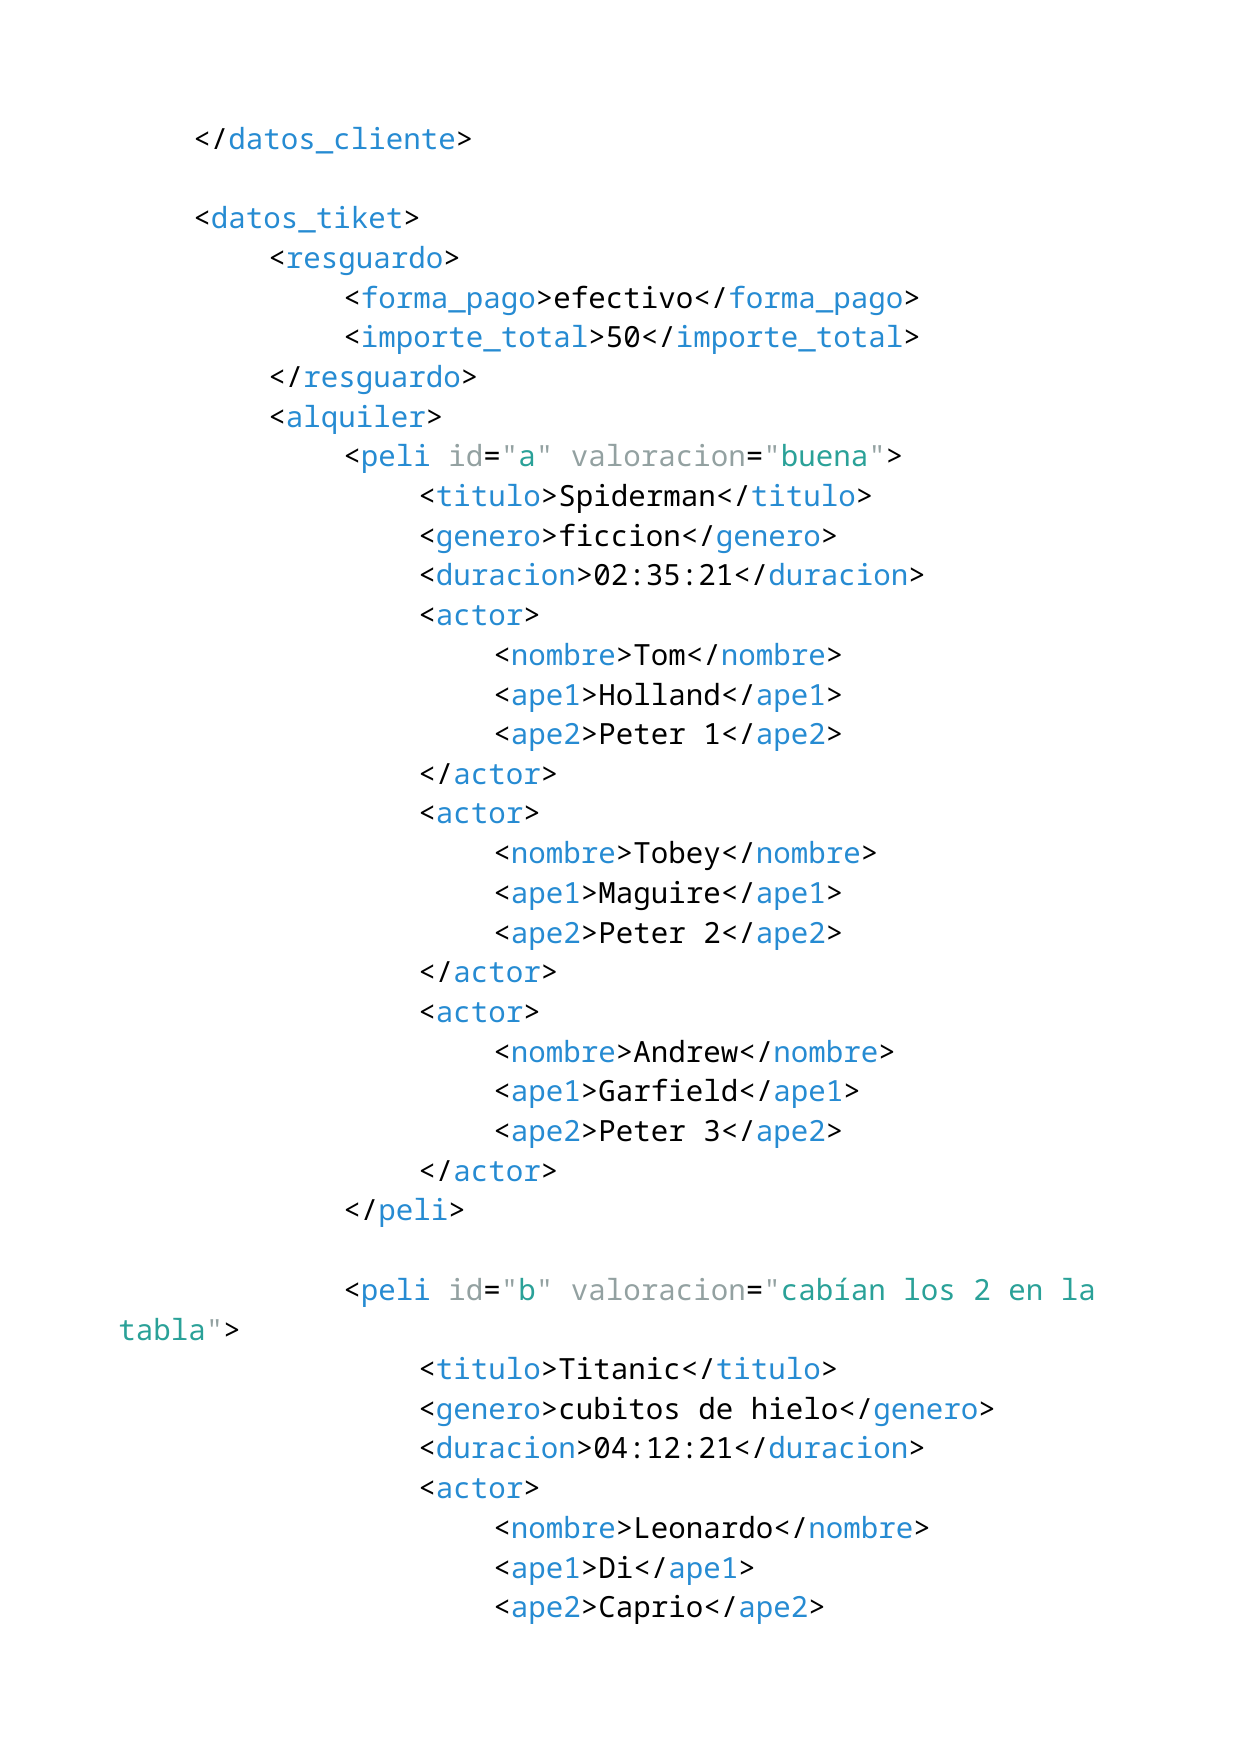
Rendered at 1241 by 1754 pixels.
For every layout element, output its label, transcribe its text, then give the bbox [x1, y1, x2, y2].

text <ape2>Caprio</ape2> [118, 1587, 1122, 1626]
text </actor> [118, 1150, 1122, 1190]
text <titulo>Titanic</titulo> [118, 1348, 1122, 1388]
text <peli id="b" valoracion="cabían los 2 en la tabla"> [118, 1269, 1122, 1348]
text <alquiler> [118, 396, 1122, 436]
text <actor> [118, 793, 1122, 832]
text <genero>cubitos de hielo</genero> [118, 1388, 1122, 1428]
text <titulo>Spiderman</titulo> [118, 475, 1122, 515]
text <ape2>Peter 2</ape2> [118, 912, 1122, 952]
text </resguardo> [118, 356, 1122, 396]
text <actor> [118, 594, 1122, 634]
text <nombre>Tom</nombre> [118, 634, 1122, 674]
text <genero>ficcion</genero> [118, 515, 1122, 555]
text <actor> [118, 1467, 1122, 1507]
text <nombre>Tobey</nombre> [118, 832, 1122, 872]
text <ape1>Di</ape1> [118, 1547, 1122, 1587]
text <peli id="a" valoracion="buena"> [118, 436, 1122, 475]
text </datos_cliente> [118, 118, 1122, 158]
text </peli> [118, 1190, 1122, 1229]
text <duracion>04:12:21</duracion> [118, 1428, 1122, 1467]
text <actor> [118, 991, 1122, 1031]
text <ape2>Peter 3</ape2> [118, 1110, 1122, 1150]
text <nombre>Andrew</nombre> [118, 1031, 1122, 1071]
text <ape1>Holland</ape1> [118, 674, 1122, 713]
text <nombre>Leonardo</nombre> [118, 1507, 1122, 1547]
text <ape2>Peter 1</ape2> [118, 713, 1122, 753]
text <ape1>Garfield</ape1> [118, 1071, 1122, 1110]
text </actor> [118, 753, 1122, 793]
text <resguardo> [118, 237, 1122, 277]
text <importe_total>50</importe_total> [118, 317, 1122, 356]
text <ape1>Maguire</ape1> [118, 872, 1122, 912]
text <datos_tiket> [118, 197, 1122, 237]
text <duracion>02:35:21</duracion> [118, 555, 1122, 594]
text </actor> [118, 952, 1122, 991]
text <forma_pago>efectivo</forma_pago> [118, 277, 1122, 317]
